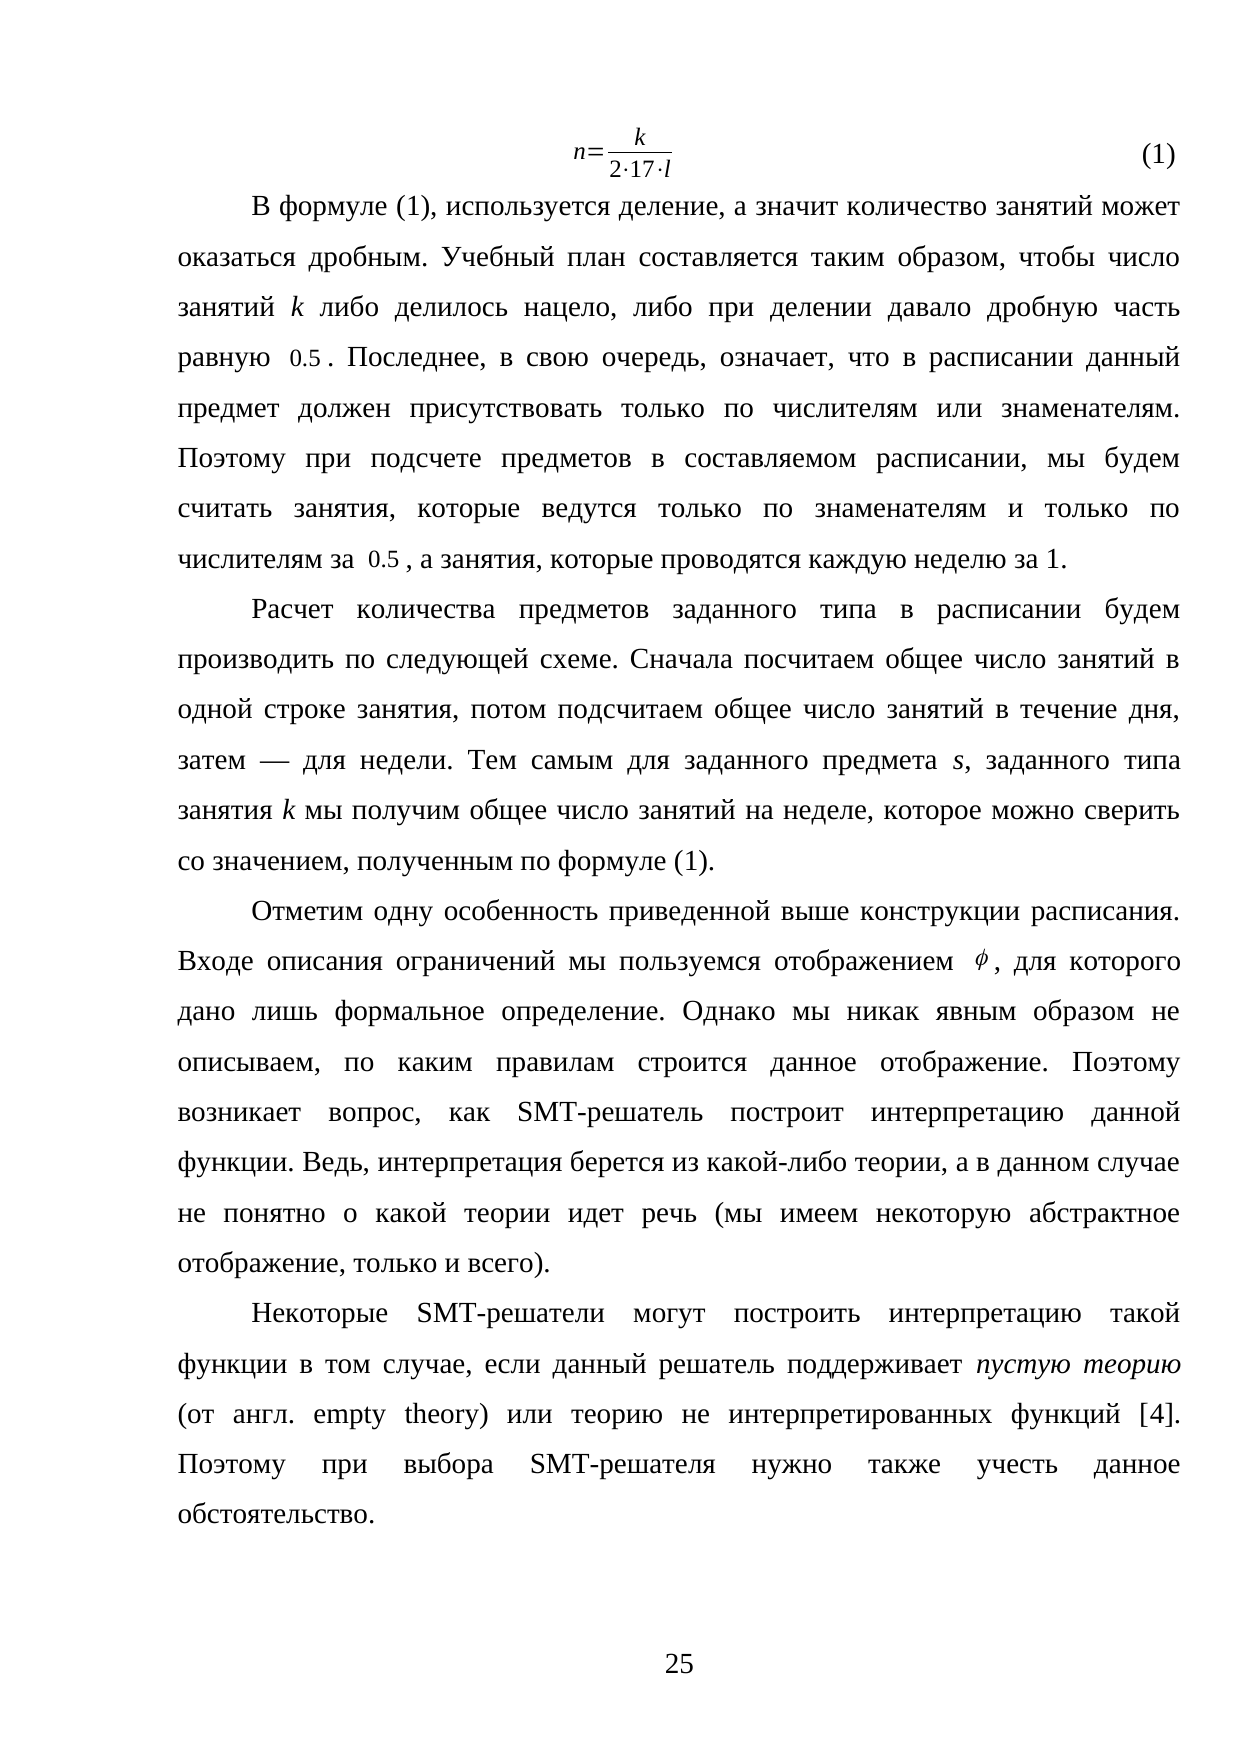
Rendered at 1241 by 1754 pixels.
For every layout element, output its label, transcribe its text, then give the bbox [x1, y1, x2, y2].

text Расчет количества предметов заданного типа в расписании будем производить по следующей схеме. Сначала посчитаем общее число занятий в одной строке занятия, потом подсчитаем общее число занятий в течение дня, затем — для недели. Тем самым для заданного предмета s, заданного типа занятия k мы получим общее число занятий на неделе, которое можно сверить со значением, полученным по формуле (1). [177, 591, 1181, 876]
text Некоторые SMT-решатели могут построить интерпретацию такой функции в том случае, если данный решатель поддерживает пустую теорию (от англ. empty theory) или теорию не интерпретированных функций [4]. Поэтому при выбора SMT-решателя нужно также учесть данное обстоятельство. [177, 1295, 1181, 1530]
text В формуле (1), используется деление, а значит количество занятий может оказаться дробным. Учебный план составляется таким образом, чтобы число занятий k либо делилось нацело, либо при делении давало дробную часть равную . Последнее, в свою очередь, означает, что в расписании данный предмет должен присутствовать только по числителям или знаменателям. Поэтому при подсчете предметов в составляемом расписании, мы будем считать занятия, которые ведутся только по знаменателям и только по числителям за , а занятия, которые проводятся каждую неделю за 1. [177, 188, 1181, 574]
text Отметим одну особенность приведенной выше конструкции расписания. Входе описания ограничений мы пользуемся отображением , для которого дано лишь формальное определение. Однако мы никак явным образом не описываем, по каким правилам строится данное отображение. Поэтому возникает вопрос, как SMT-решатель построит интерпретацию данной функции. Ведь, интерпретация берется из какой-либо теории, а в данном случае не понятно о какой теории идет речь (мы имеем некоторую абстрактное отображение, только и всего). [177, 893, 1181, 1279]
table_header [177, 118, 1069, 188]
table_header (1) [1070, 118, 1181, 188]
